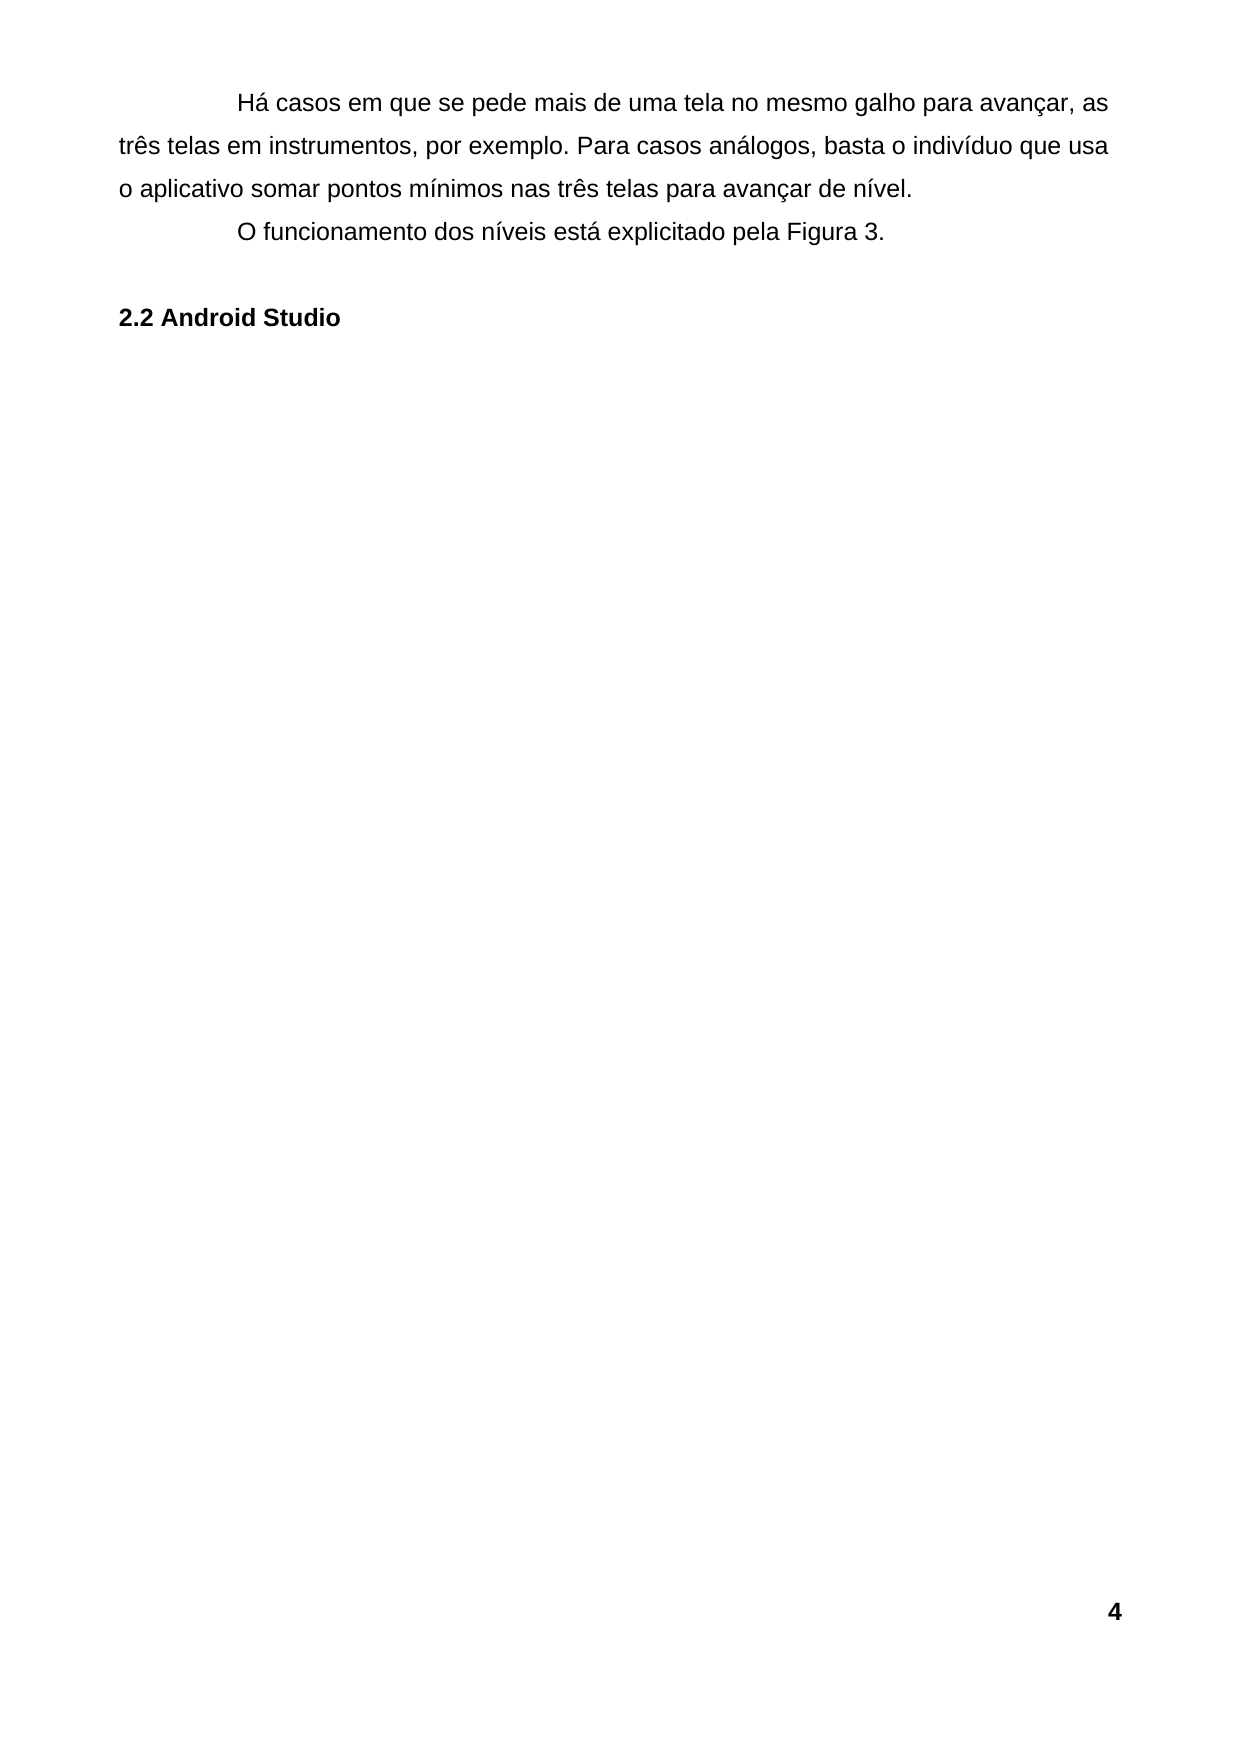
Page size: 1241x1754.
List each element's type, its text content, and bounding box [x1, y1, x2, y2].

text Há casos em que se pede mais de uma tela no mesmo galho para avançar, as três telas em instrumentos, por exemplo. Para casos análogos, basta o indivíduo que usa o aplicativo somar pontos mínimos nas três telas para avançar de nível. [119, 87, 1122, 202]
text 2.2 Android Studio [119, 303, 1122, 332]
text O funcionamento dos níveis está explicitado pela Figura 3. [119, 217, 1122, 246]
text 4 [119, 1597, 1122, 1626]
